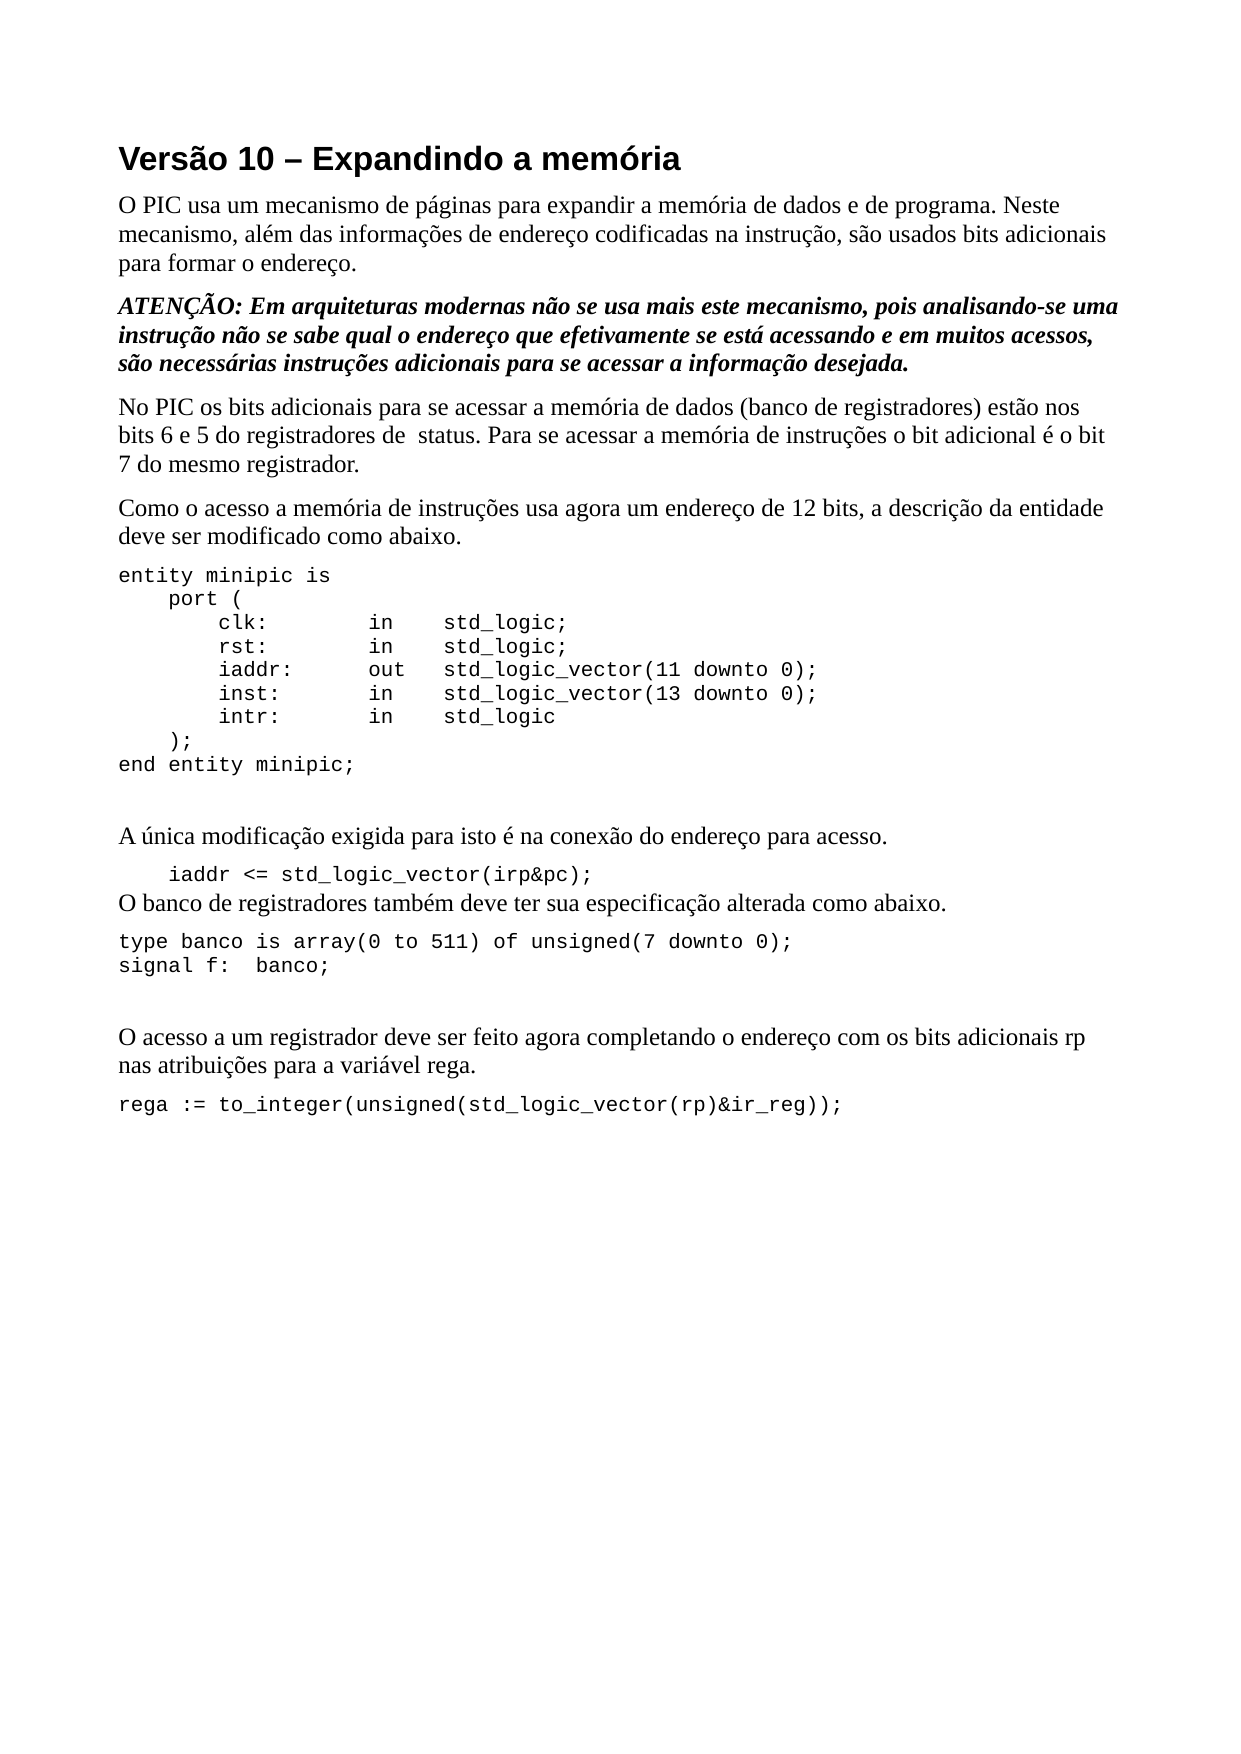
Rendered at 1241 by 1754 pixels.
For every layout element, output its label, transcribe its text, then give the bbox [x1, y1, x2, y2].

text clk: in std_logic; [118, 612, 1122, 636]
text entity minipic is [118, 565, 1122, 588]
text ); [118, 730, 1122, 754]
text A única modificação exigida para isto é na conexão do endereço para acesso. [118, 821, 1122, 849]
text O acesso a um registrador deve ser feito agora completando o endereço com os bits adicionais rp nas atribuições para a variável rega. [118, 1022, 1122, 1079]
text Como o acesso a memória de instruções usa agora um endereço de 12 bits, a descrição da entidade deve ser modificado como abaixo. [118, 493, 1122, 550]
text iaddr: out std_logic_vector(11 downto 0); [118, 659, 1122, 683]
text port ( [118, 588, 1122, 612]
text end entity minipic; [118, 754, 1122, 777]
text O PIC usa um mecanismo de páginas para expandir a memória de dados e de programa. Neste mecanismo, além das informações de endereço codificadas na instrução, são usados bits adicionais para formar o endereço. [118, 190, 1122, 276]
text rst: in std_logic; [118, 636, 1122, 659]
text No PIC os bits adicionais para se acessar a memória de dados (banco de registradores) estão nos bits 6 e 5 do registradores de status. Para se acessar a memória de instruções o bit adicional é o bit 7 do mesmo registrador. [118, 392, 1122, 478]
text type banco is array(0 to 511) of unsigned(7 downto 0); [118, 931, 1122, 955]
text ATENÇÃO: Em arquiteturas modernas não se usa mais este mecanismo, pois analisando-se uma instrução não se sabe qual o endereço que efetivamente se está acessando e em muitos acessos, são necessárias instruções adicionais para se acessar a informação desejada. [118, 291, 1122, 377]
text signal f: banco; [118, 955, 1122, 978]
subtitle Versão 10 – Expandindo a memória [118, 139, 1122, 178]
text O banco de registradores também deve ter sua especificação alterada como abaixo. [118, 888, 1122, 917]
text rega := to_integer(unsigned(std_logic_vector(rp)&ir_reg)); [118, 1094, 1122, 1117]
text iaddr <= std_logic_vector(irp&pc); [118, 864, 1122, 888]
text inst: in std_logic_vector(13 downto 0); [118, 683, 1122, 707]
text intr: in std_logic [118, 707, 1122, 730]
